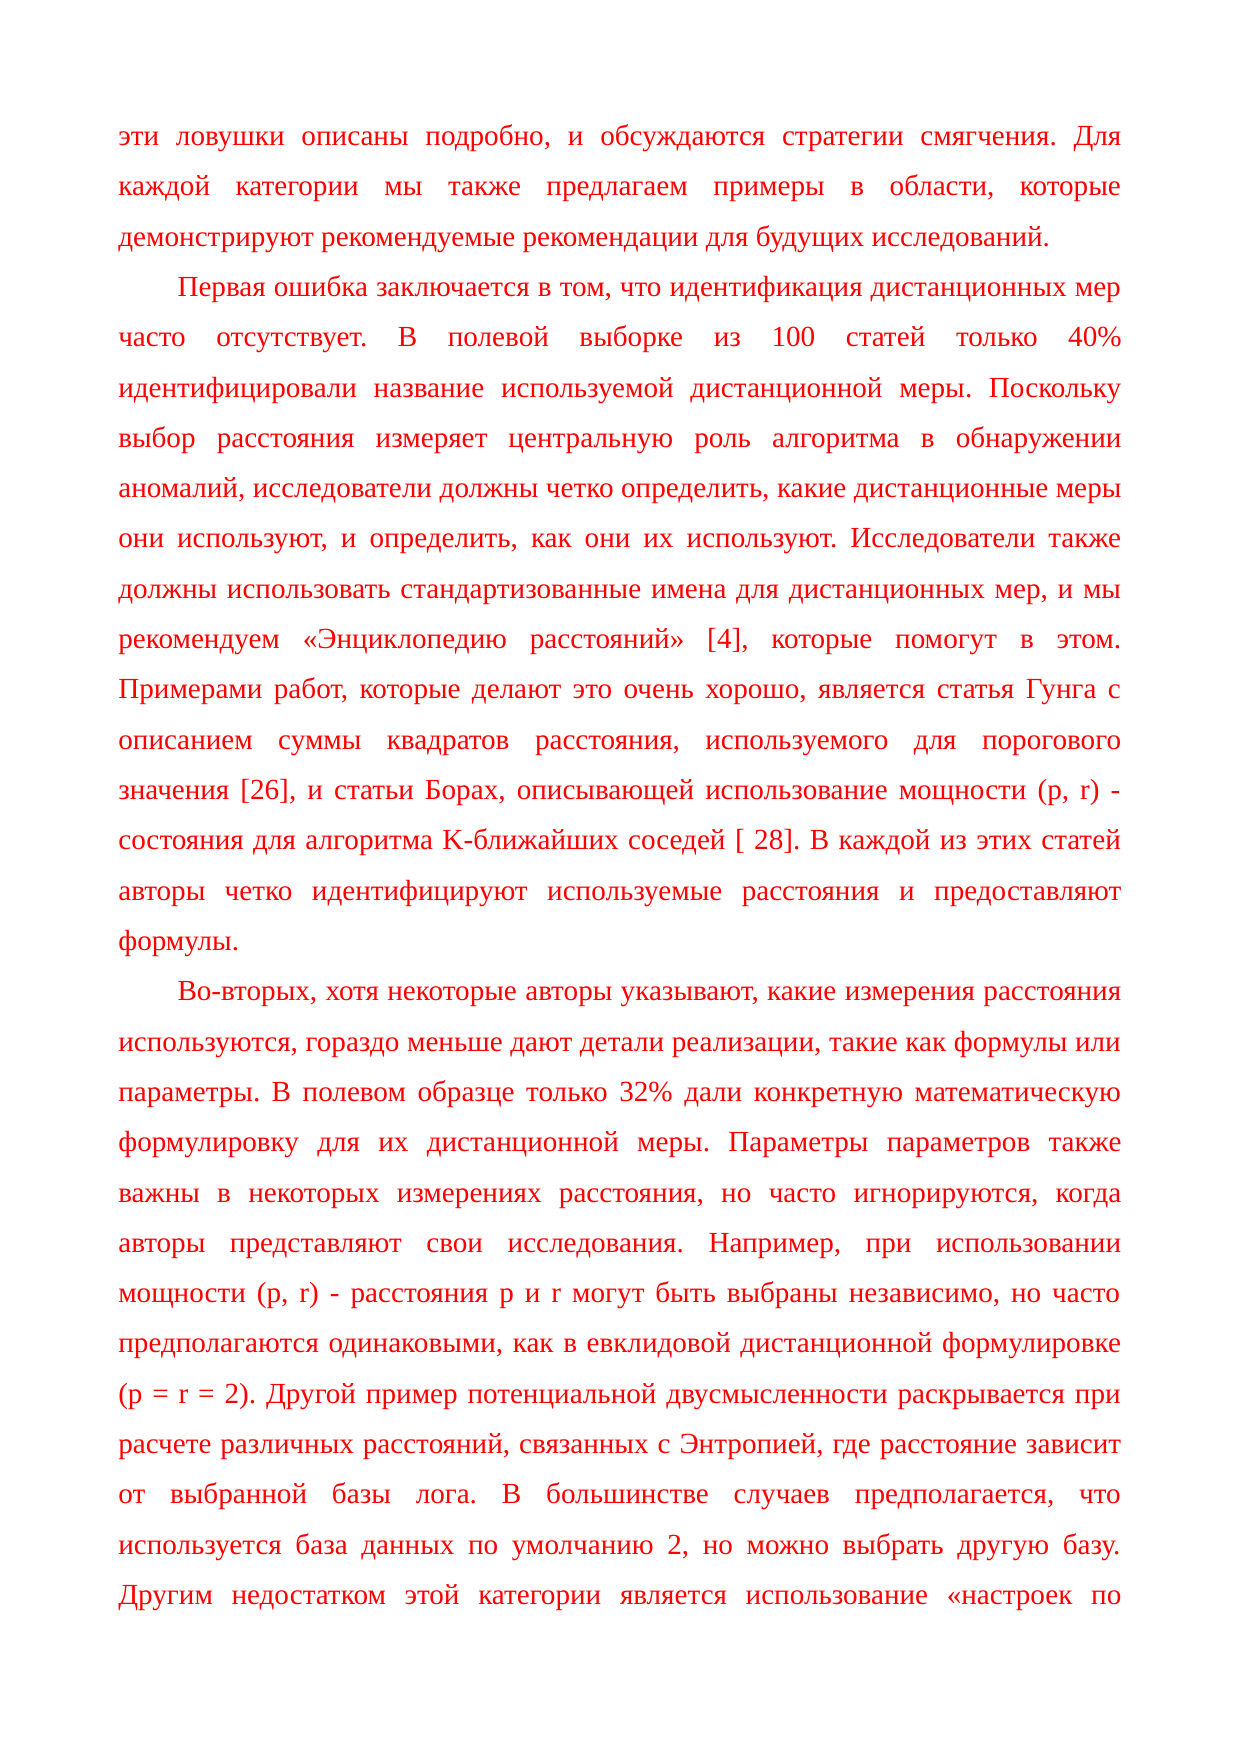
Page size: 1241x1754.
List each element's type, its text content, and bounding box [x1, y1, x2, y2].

text Во-вторых, хотя некоторые авторы указывают, какие измерения расстояния используются, гораздо меньше дают детали реализации, такие как формулы или параметры. В полевом образце только 32% дали конкретную математическую формулировку для их дистанционной меры. Параметры параметров также важны в некоторых измерениях расстояния, но часто игнорируются, когда авторы представляют свои исследования. Например, при использовании мощности (p, r) - расстояния p и r могут быть выбраны независимо, но часто предполагаются одинаковыми, как в евклидовой дистанционной формулировке (p = r = 2). Другой пример потенциальной двусмысленности раскрывается при расчете различных расстояний, связанных с Энтропией, где расстояние зависит от выбранной базы лога. В большинстве случаев предполагается, что используется база данных по умолчанию 2, но можно выбрать другую базу. Другим недостатком этой категории является использование «настроек по [118, 973, 1122, 1611]
text эти ловушки описаны подробно, и обсуждаются стратегии смягчения. Для каждой категории мы также предлагаем примеры в области, которые демонстрируют рекомендуемые рекомендации для будущих исследований. [118, 118, 1122, 252]
text Первая ошибка заключается в том, что идентификация дистанционных мер часто отсутствует. В полевой выборке из 100 статей только 40% идентифицировали название используемой дистанционной меры. Поскольку выбор расстояния измеряет центральную роль алгоритма в обнаружении аномалий, исследователи должны четко определить, какие дистанционные меры они используют, и определить, как они их используют. Исследователи также должны использовать стандартизованные имена для дистанционных мер, и мы рекомендуем «Энциклопедию расстояний» [4], которые помогут в этом. Примерами работ, которые делают это очень хорошо, является статья Гунга с описанием суммы квадратов расстояния, используемого для порогового значения [26], и статьи Борах, описывающей использование мощности (p, r) -состояния для алгоритма K-ближайших соседей [ 28]. В каждой из этих статей авторы четко идентифицируют используемые расстояния и предоставляют формулы. [118, 269, 1122, 957]
